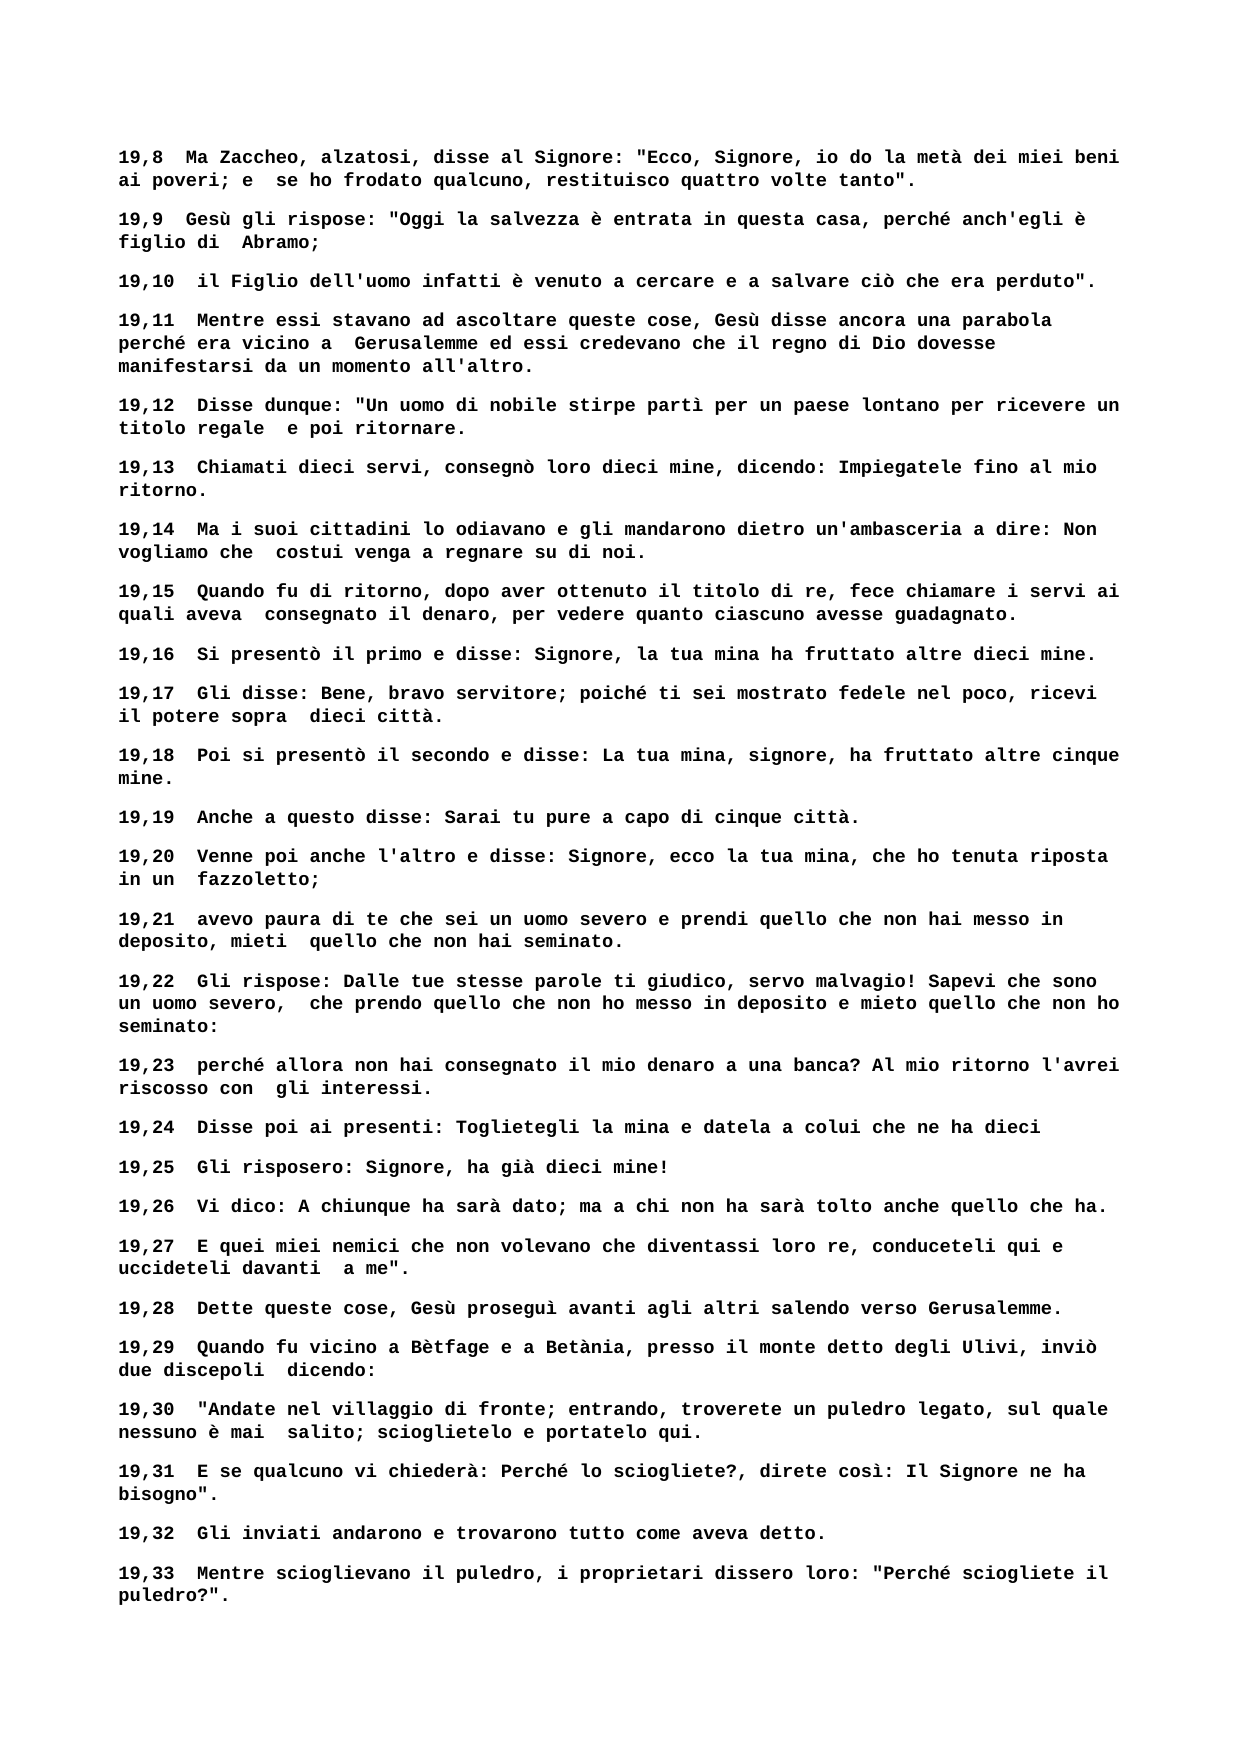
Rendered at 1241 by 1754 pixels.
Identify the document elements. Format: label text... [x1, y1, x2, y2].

text 19,33 Mentre scioglievano il puledro, i proprietari dissero loro: "Perché sciogliete il puledro?". [118, 1563, 1122, 1607]
text 19,18 Poi si presentò il secondo e disse: La tua mina, signore, ha fruttato altre cinque mine. [118, 746, 1122, 790]
text 19,31 E se qualcuno vi chiederà: Perché lo sciogliete?, direte così: Il Signore ne ha bisogno". [118, 1462, 1122, 1506]
text 19,28 Dette queste cose, Gesù proseguì avanti agli altri salendo verso Gerusalemme. [118, 1298, 1122, 1320]
text 19,24 Disse poi ai presenti: Toglietegli la mina e datela a colui che ne ha dieci [118, 1118, 1122, 1139]
text 19,16 Si presentò il primo e disse: Signore, la tua mina ha fruttato altre dieci mine. [118, 644, 1122, 666]
text 19,8 Ma Zaccheo, alzatosi, disse al Signore: "Ecco, Signore, io do la metà dei miei beni ai poveri; e se ho frodato qualcuno, restituisco quattro volte tanto". [118, 148, 1122, 192]
text 19,30 "Andate nel villaggio di fronte; entrando, troverete un puledro legato, sul quale nessuno è mai salito; scioglietelo e portatelo qui. [118, 1400, 1122, 1444]
text 19,29 Quando fu vicino a Bètfage e a Betània, presso il monte detto degli Ulivi, inviò due discepoli dicendo: [118, 1338, 1122, 1382]
text 19,11 Mentre essi stavano ad ascoltare queste cose, Gesù disse ancora una parabola perché era vicino a Gerusalemme ed essi credevano che il regno di Dio dovesse manifestarsi da un momento all'altro. [118, 311, 1122, 378]
text 19,20 Venne poi anche l'altro e disse: Signore, ecco la tua mina, che ho tenuta riposta in un fazzoletto; [118, 847, 1122, 891]
text 19,26 Vi dico: A chiunque ha sarà dato; ma a chi non ha sarà tolto anche quello che ha. [118, 1197, 1122, 1218]
text 19,13 Chiamati dieci servi, consegnò loro dieci mine, dicendo: Impiegatele fino al mio ritorno. [118, 458, 1122, 502]
text 19,21 avevo paura di te che sei un uomo severo e prendi quello che non hai messo in deposito, mieti quello che non hai seminato. [118, 909, 1122, 953]
text 19,10 il Figlio dell'uomo infatti è venuto a cercare e a salvare ciò che era perduto". [118, 272, 1122, 293]
text 19,32 Gli inviati andarono e trovarono tutto come aveva detto. [118, 1524, 1122, 1545]
text 19,14 Ma i suoi cittadini lo odiavano e gli mandarono dietro un'ambasceria a dire: Non vogliamo che costui venga a regnare su di noi. [118, 520, 1122, 564]
text 19,27 E quei miei nemici che non volevano che diventassi loro re, conduceteli qui e uccideteli davanti a me". [118, 1236, 1122, 1280]
text 19,22 Gli rispose: Dalle tue stesse parole ti giudico, servo malvagio! Sapevi che sono un uomo severo, che prendo quello che non ho messo in deposito e mieto quello che non ho seminato: [118, 971, 1122, 1038]
text 19,17 Gli disse: Bene, bravo servitore; poiché ti sei mostrato fedele nel poco, ricevi il potere sopra dieci città. [118, 684, 1122, 728]
text 19,23 perché allora non hai consegnato il mio denaro a una banca? Al mio ritorno l'avrei riscosso con gli interessi. [118, 1056, 1122, 1100]
text 19,19 Anche a questo disse: Sarai tu pure a capo di cinque città. [118, 808, 1122, 829]
text 19,12 Disse dunque: "Un uomo di nobile stirpe partì per un paese lontano per ricevere un titolo regale e poi ritornare. [118, 396, 1122, 440]
text 19,15 Quando fu di ritorno, dopo aver ottenuto il titolo di re, fece chiamare i servi ai quali aveva consegnato il denaro, per vedere quanto ciascuno avesse guadagnato. [118, 582, 1122, 626]
text 19,9 Gesù gli rispose: "Oggi la salvezza è entrata in questa casa, perché anch'egli è figlio di Abramo; [118, 210, 1122, 254]
text 19,25 Gli risposero: Signore, ha già dieci mine! [118, 1158, 1122, 1179]
